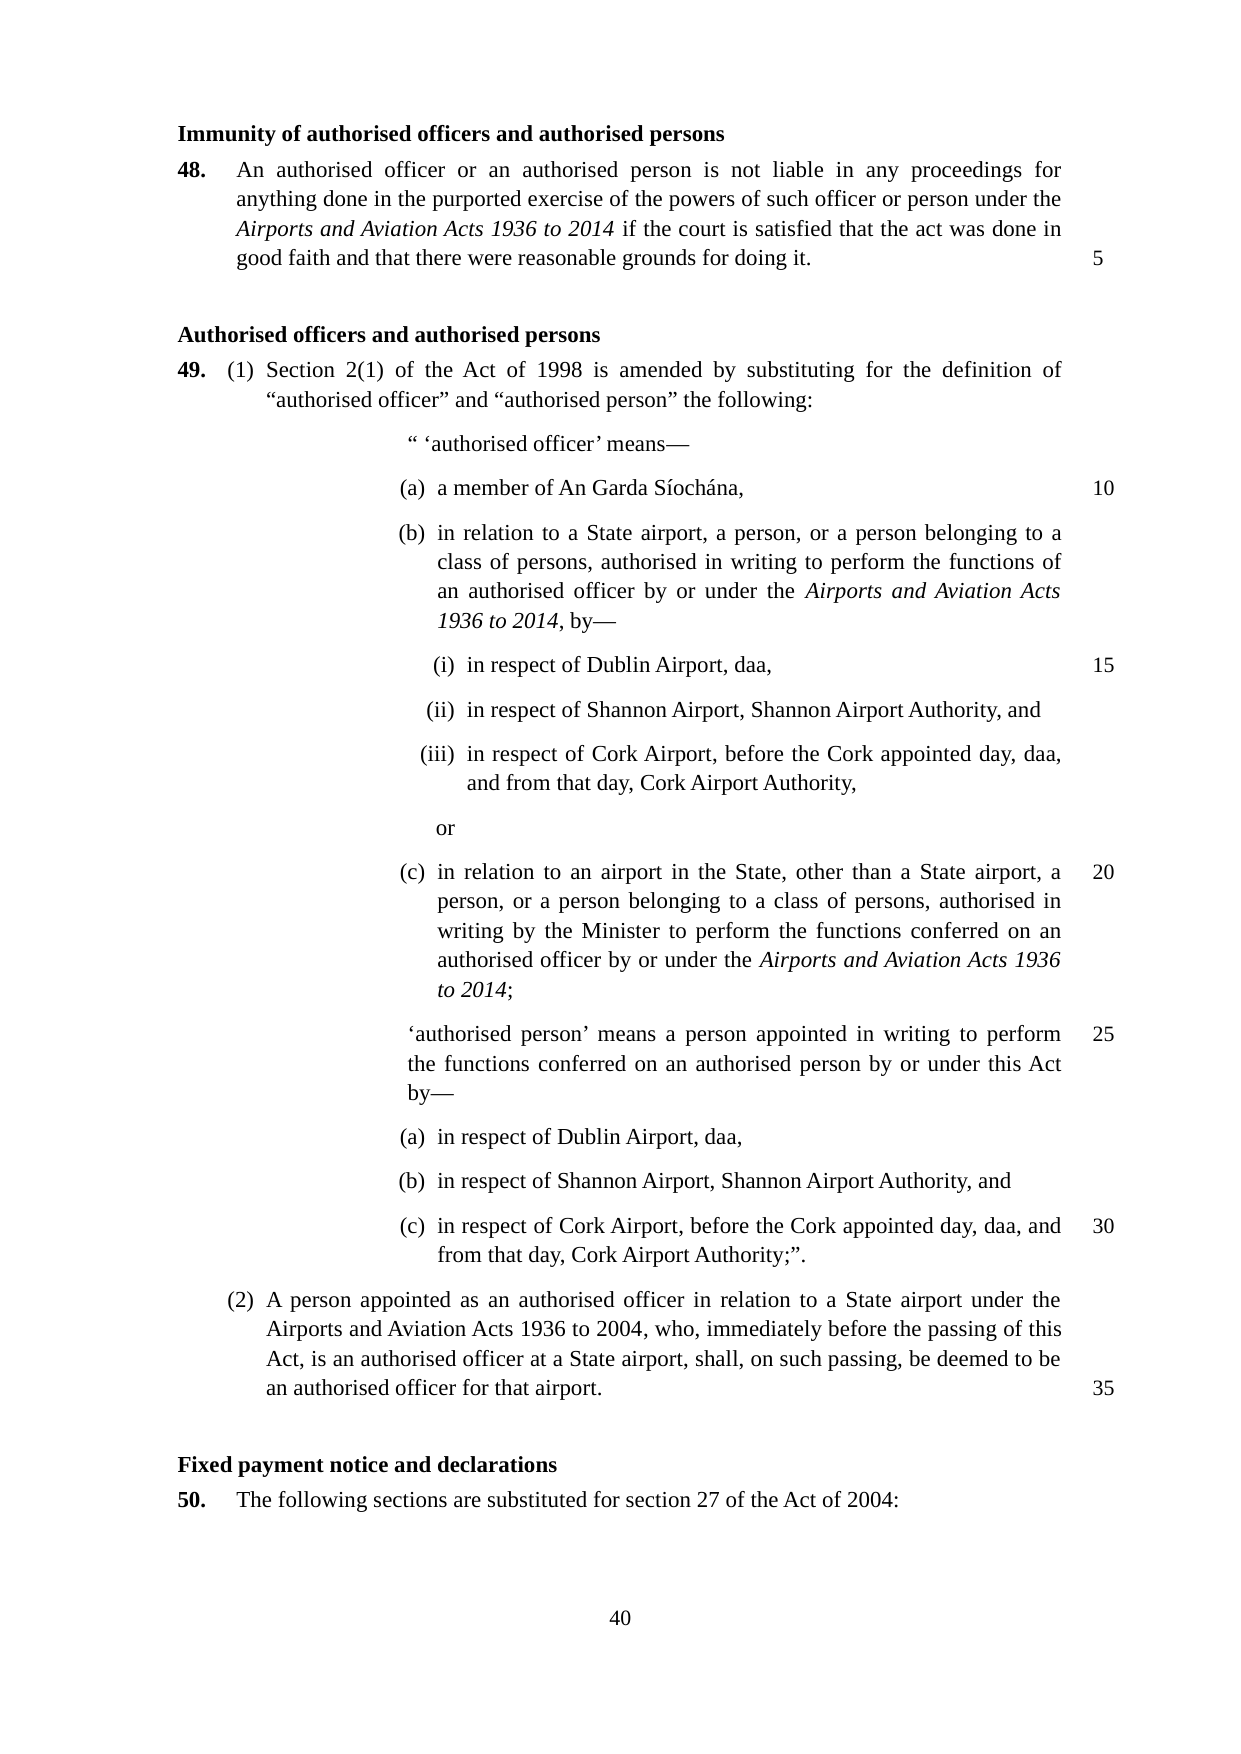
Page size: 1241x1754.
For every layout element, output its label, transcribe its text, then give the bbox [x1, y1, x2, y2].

text ‘authorised person’ means a person appointed in writing to perform the functions conferred on an authorised person by or under this Act by⁠— [319, 1018, 1063, 1106]
text (iii) in respect of Cork Airport, before the Cork appointed day, daa, and from that day, Cork Airport Authority, [295, 738, 1063, 797]
text Fixed payment notice and declarations [177, 1449, 1063, 1478]
text Authorised officers and authorised persons [177, 319, 1063, 348]
text (a) a member of An Garda Síochána, [307, 472, 1063, 502]
text “ ‘authorised officer’ means⁠— [319, 428, 1063, 457]
text (i) in respect of Dublin Airport, daa, [295, 649, 1063, 679]
text (ii) in respect of Shannon Airport, Shannon Airport Authority, and [295, 693, 1063, 723]
text 48. An authorised officer or an authorised person is not liable in any proceedings for anything done in the purported exercise of the powers of such officer or person under the Airports and Aviation Acts 1936 to 2014 if the court is satisfied that the act was done in good faith and that there were reasonable grounds for doing it. [177, 153, 1063, 271]
text (a) in respect of Dublin Airport, daa, [307, 1121, 1063, 1151]
text (b) in respect of Shannon Airport, Shannon Airport Authority, and [307, 1165, 1063, 1195]
text (c) in respect of Cork Airport, before the Cork appointed day, daa, and from that day, Cork Airport Authority;”. [307, 1210, 1063, 1269]
text (b) in relation to a State airport, a person, or a person belonging to a class of persons, authorised in writing to perform the functions of an authorised officer by or under the Airports and Aviation Acts 1936 to 2014, by⁠— [307, 516, 1063, 634]
text (c) in relation to an airport in the State, other than a State airport, a person, or a person belonging to a class of persons, authorised in writing by the Minister to perform the functions conferred on an authorised officer by or under the Airports and Aviation Acts 1936 to 2014; [307, 856, 1063, 1003]
text Immunity of authorised officers and authorised persons [177, 118, 1063, 148]
text (2) A person appointed as an authorised officer in relation to a State airport under the Airports and Aviation Acts 1936 to 2004, who, immediately before the passing of this Act, is an authorised officer at a State airport, shall, on such passing, be deemed to be an authorised officer for that airport. [177, 1283, 1063, 1401]
text 49. (1) Section 2(1) of the Act of 1998 is amended by substituting for the definition of “authorised officer” and “authorised person” the following: [177, 354, 1063, 413]
text or [295, 811, 1063, 841]
text 50. The following sections are substituted for section 27 of the Act of 2004: [177, 1484, 1063, 1513]
